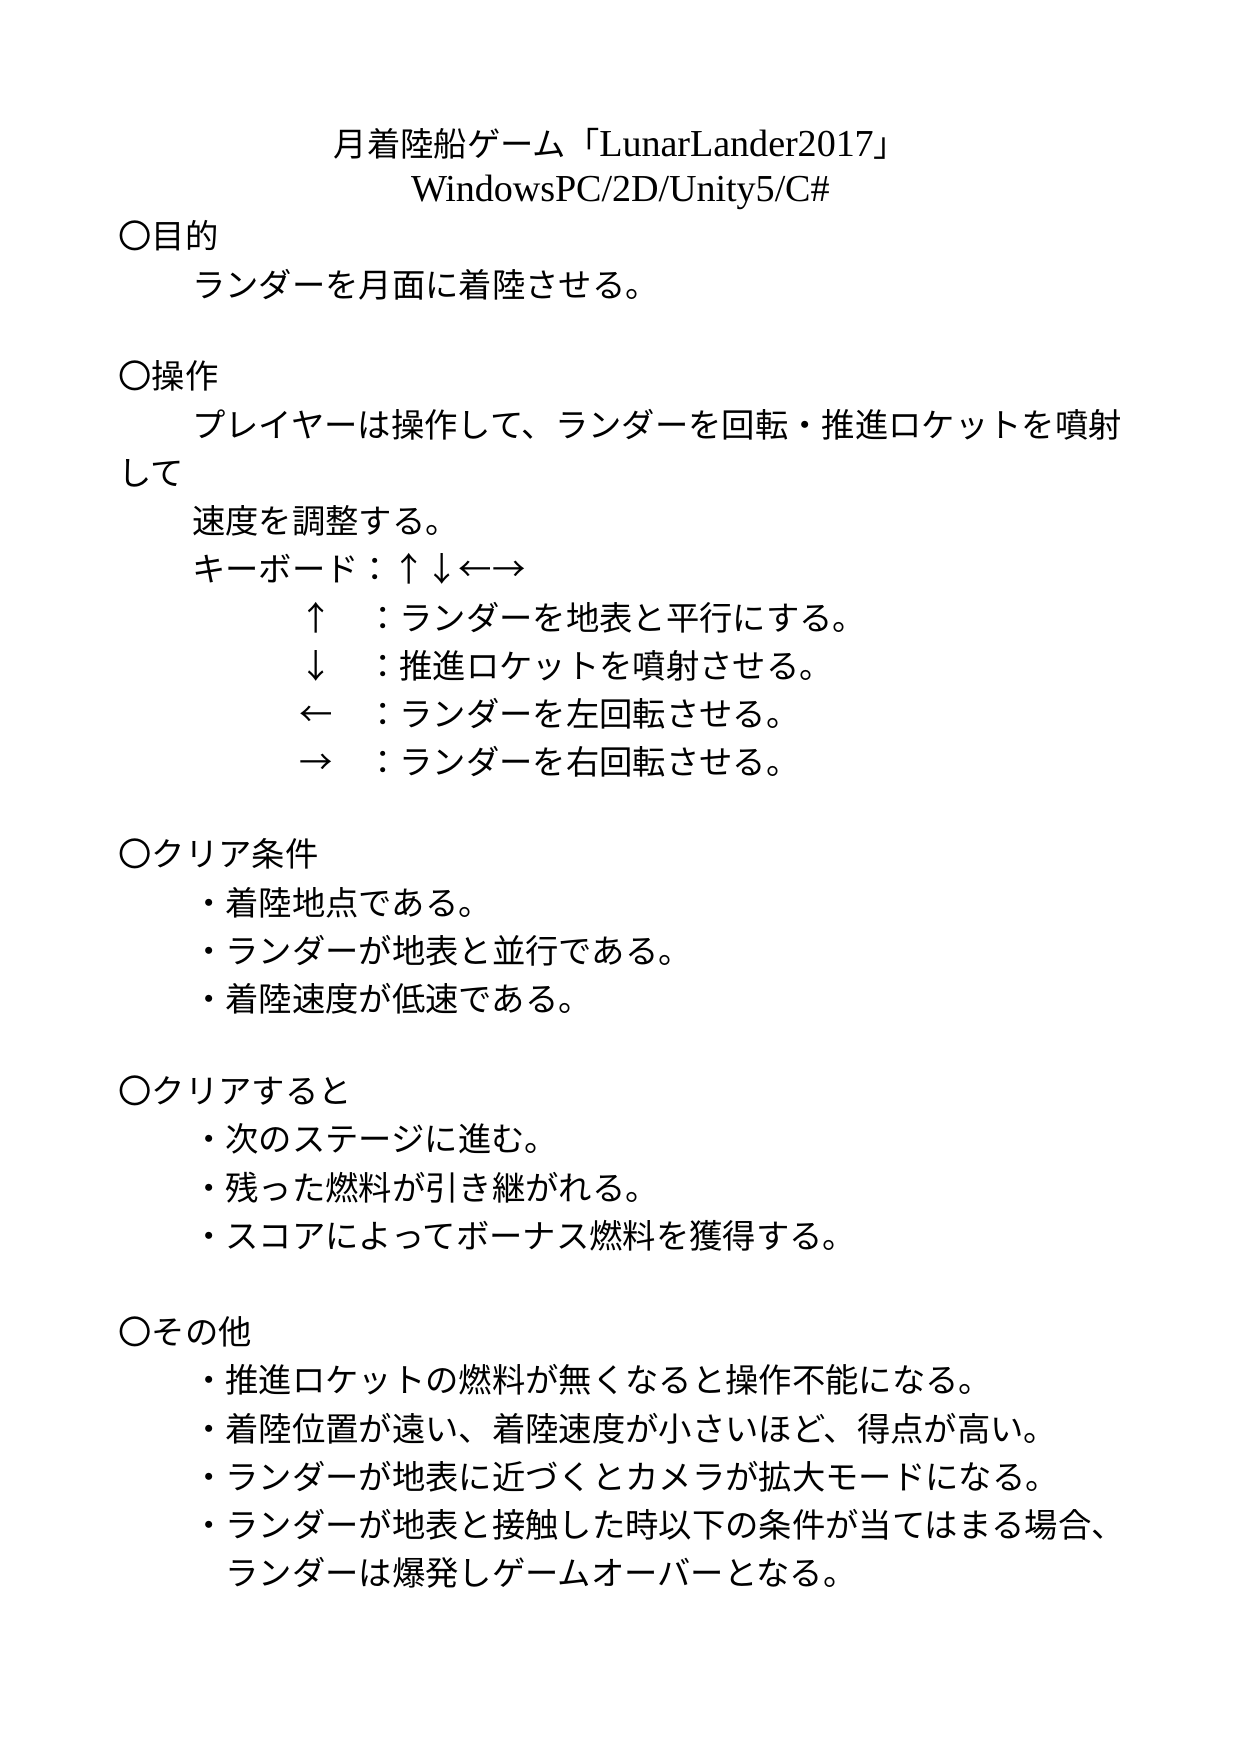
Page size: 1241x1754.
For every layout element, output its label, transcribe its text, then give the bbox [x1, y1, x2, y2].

text ・着陸地点である。 [118, 876, 1122, 924]
text ・残った燃料が引き継がれる。 [118, 1161, 1122, 1209]
text ・推進ロケットの燃料が無くなると操作不能になる。 [118, 1354, 1122, 1402]
text 〇目的 [118, 210, 1122, 258]
text ・ランダーが地表に近づくとカメラが拡大モードになる。 [118, 1451, 1122, 1499]
text ・次のステージに進む。 [118, 1113, 1122, 1161]
text ランダーは爆発しゲームオーバーとなる。 [118, 1547, 1122, 1595]
text 〇操作 [118, 350, 1122, 398]
text ・着陸速度が低速である。 [118, 973, 1122, 1021]
text ↑ ：ランダーを地表と平行にする。 [118, 591, 1122, 640]
text 〇クリアすると [118, 1065, 1122, 1113]
text 〇クリア条件 [118, 828, 1122, 876]
text ・ランダーが地表と接触した時以下の条件が当てはまる場合、 [118, 1499, 1122, 1547]
text ランダーを月面に着陸させる。 [118, 258, 1122, 307]
text ↓ ：推進ロケットを噴射させる。 [118, 640, 1122, 688]
text ・着陸位置が遠い、着陸速度が小さいほど、得点が高い。 [118, 1402, 1122, 1451]
text → ：ランダーを右回転させる。 [118, 736, 1122, 784]
text ← ：ランダーを左回転させる。 [118, 688, 1122, 736]
text 速度を調整する。 [118, 495, 1122, 543]
text プレイヤーは操作して、ランダーを回転・推進ロケットを噴射して [118, 398, 1122, 495]
text WindowsPC/2D/Unity5/C# [118, 166, 1122, 210]
text ・ランダーが地表と並行である。 [118, 924, 1122, 973]
text 〇その他 [118, 1306, 1122, 1354]
text キーボード：↑↓←→ [118, 543, 1122, 591]
text ・スコアによってボーナス燃料を獲得する。 [118, 1209, 1122, 1258]
text 月着陸船ゲーム「LunarLander2017」 [118, 118, 1122, 166]
